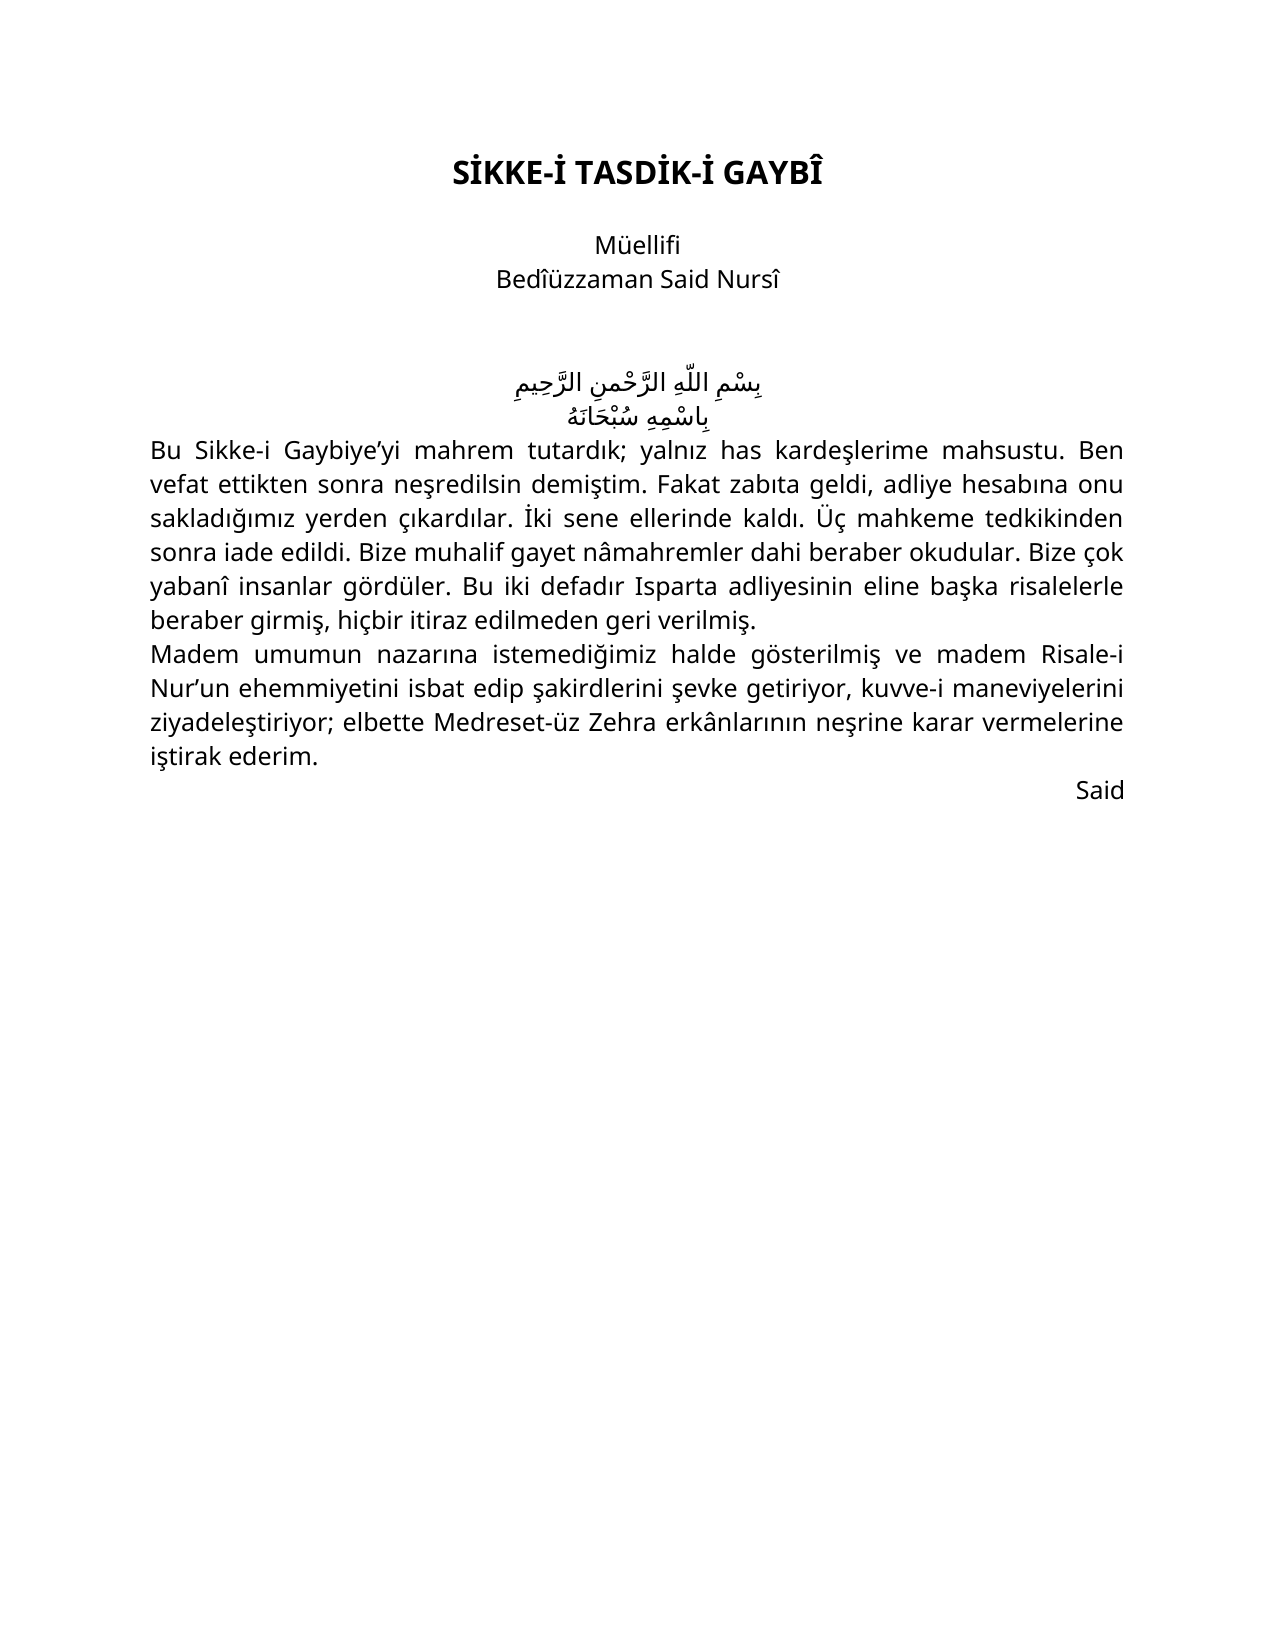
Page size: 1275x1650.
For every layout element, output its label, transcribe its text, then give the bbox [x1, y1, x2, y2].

text Bu Sikke-i Gaybiye’yi mahrem tutardık; yalnız has kardeşlerime mahsustu. Ben vefat ettikten sonra neşredilsin demiştim. Fakat zabıta geldi, adliye hesabına onu sakladığımız yerden çıkardılar. İki sene ellerinde kaldı. Üç mahkeme tedkikinden sonra iade edildi. Bize muhalif gayet nâmahremler dahi beraber okudular. Bize çok yabanî insanlar gördüler. Bu iki defadır Isparta adliyesinin eline başka risalelerle beraber girmiş, hiçbir itiraz edilmeden geri verilmiş. [150, 432, 1125, 637]
text Bedîüzzaman Said Nursî [150, 262, 1125, 296]
text بِاسْمِهِ سُبْحَانَهُ [150, 398, 1125, 432]
text بِسْمِ اللّهِ الرَّحْمنِ الرَّحِيمِ [150, 364, 1125, 398]
text Said [150, 773, 1125, 807]
subtitle SİKKE-İ TASDİK-İ GAYBÎ [150, 150, 1125, 194]
text Madem umumun nazarına istemediğimiz halde gösterilmiş ve madem Risale-i Nur’un ehemmiyetini isbat edip şakirdlerini şevke getiriyor, kuvve-i maneviyelerini ziyadeleştiriyor; elbette Medreset-üz Zehra erkânlarının neşrine karar vermelerine iştirak ederim. [150, 637, 1125, 773]
text Müellifi [150, 228, 1125, 262]
